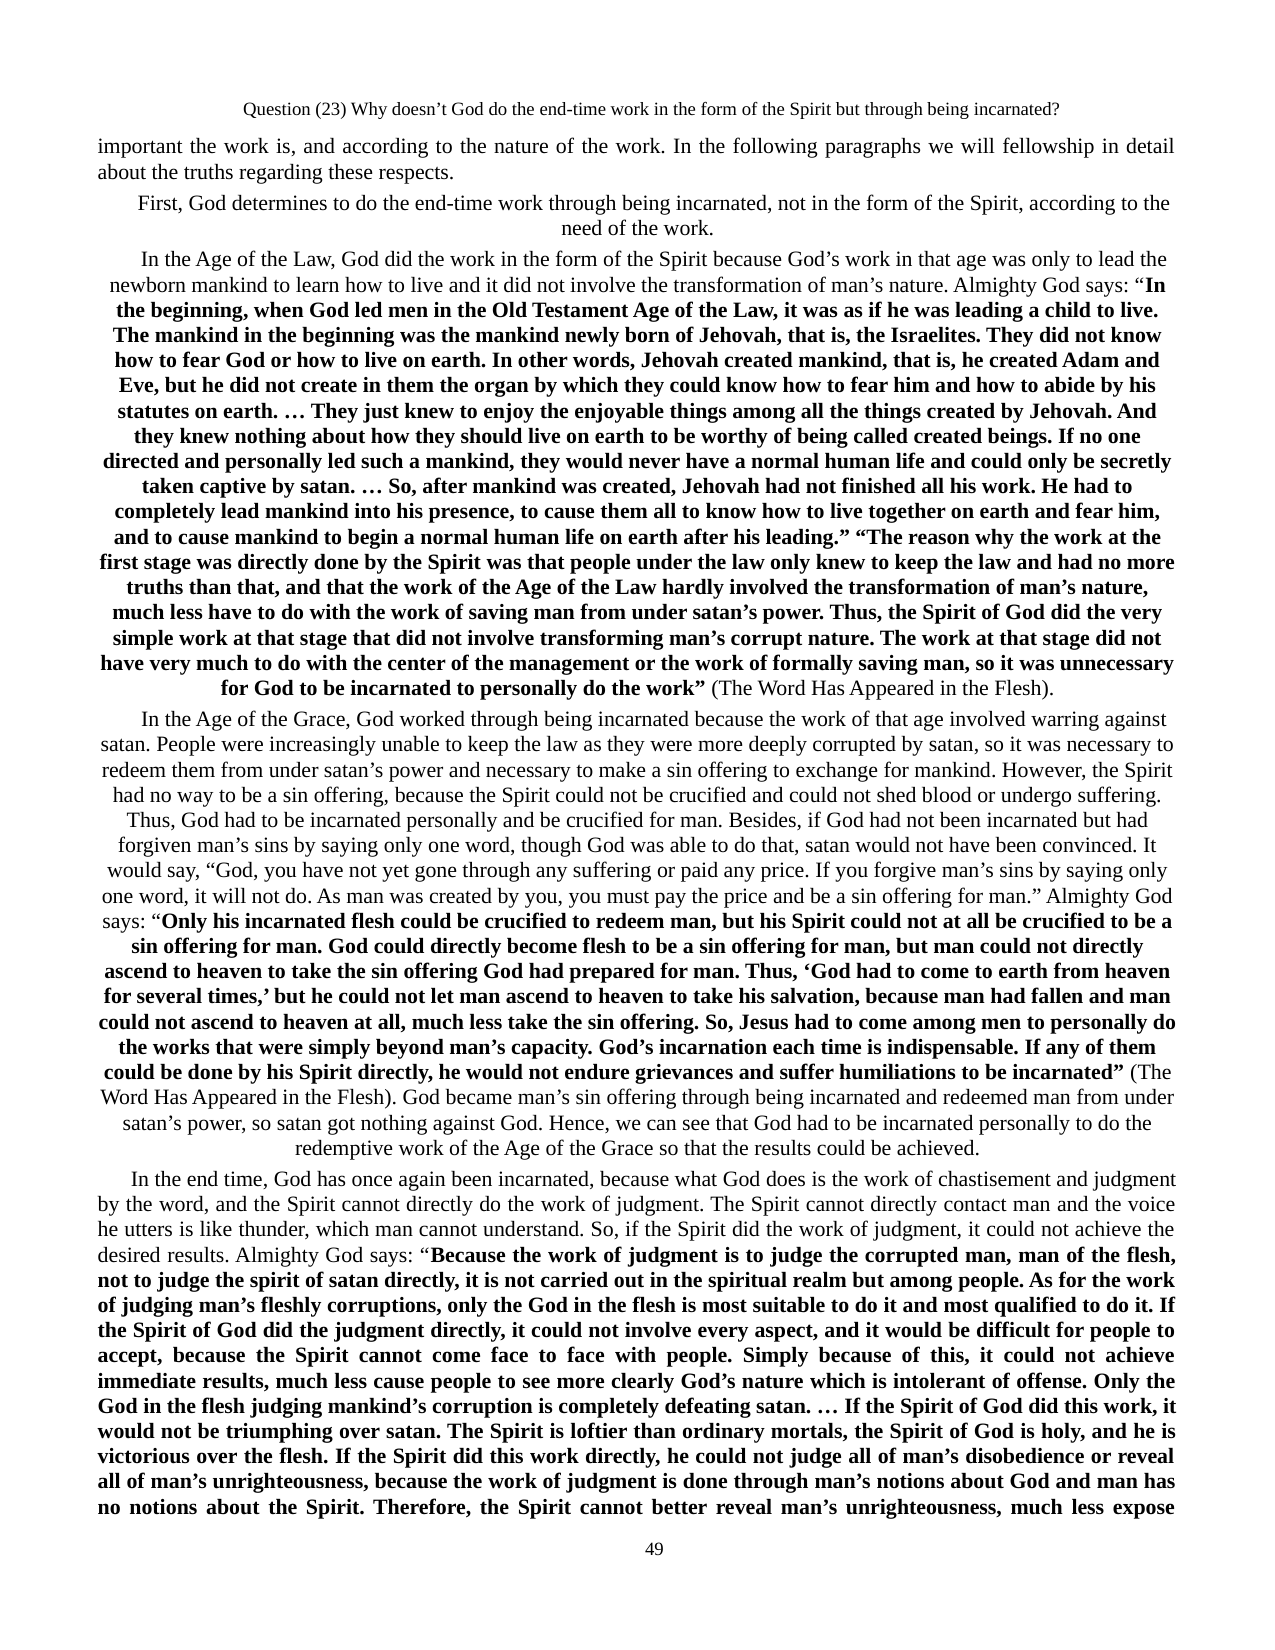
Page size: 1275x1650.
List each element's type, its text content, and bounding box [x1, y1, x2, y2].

text First, God determines to do the end-time work through being incarnated, not in the form of the Spirit, according to the need of the work. [97, 190, 1177, 240]
text important the work is, and according to the nature of the work. In the following paragraphs we will fellowship in detail about the truths regarding these respects. [97, 133, 1177, 184]
text In the Age of the Law, God did the work in the form of the Spirit because God’s work in that age was only to lead the newborn mankind to learn how to live and it did not involve the transformation of man’s nature. Almighty God says: “In the beginning, when God led men in the Old Testament Age of the Law, it was as if he was leading a child to live. The mankind in the beginning was the mankind newly born of Jehovah, that is, the Israelites. They did not know how to fear God or how to live on earth. In other words, Jehovah created mankind, that is, he created Adam and Eve, but he did not create in them the organ by which they could know how to fear him and how to abide by his statutes on earth. … They just knew to enjoy the enjoyable things among all the things created by Jehovah. And they knew nothing about how they should live on earth to be worthy of being called created beings. If no one directed and personally led such a mankind, they would never have a normal human life and could only be secretly taken captive by satan. … So, after mankind was created, Jehovah had not finished all his work. He had to completely lead mankind into his presence, to cause them all to know how to live together on earth and fear him, and to cause mankind to begin a normal human life on earth after his leading.” “The reason why the work at the first stage was directly done by the Spirit was that people under the law only knew to keep the law and had no more truths than that, and that the work of the Age of the Law hardly involved the transformation of man’s nature, much less have to do with the work of saving man from under satan’s power. Thus, the Spirit of God did the very simple work at that stage that did not involve transforming man’s corrupt nature. The work at that stage did not have very much to do with the center of the management or the work of formally saving man, so it was unnecessary for God to be incarnated to personally do the work” (The Word Has Appeared in the Flesh). [97, 246, 1177, 700]
text In the end time, God has once again been incarnated, because what God does is the work of chastisement and judgment by the word, and the Spirit cannot directly do the work of judgment. The Spirit cannot directly contact man and the voice he utters is like thunder, which man cannot understand. So, if the Spirit did the work of judgment, it could not achieve the desired results. Almighty God says: “Because the work of judgment is to judge the corrupted man, man of the flesh, not to judge the spirit of satan directly, it is not carried out in the spiritual realm but among people. As for the work of judging man’s fleshly corruptions, only the God in the flesh is most suitable to do it and most qualified to do it. If the Spirit of God did the judgment directly, it could not involve every aspect, and it would be difficult for people to accept, because the Spirit cannot come face to face with people. Simply because of this, it could not achieve immediate results, much less cause people to see more clearly God’s nature which is intolerant of offense. Only the God in the flesh judging mankind’s corruption is completely defeating satan. … If the Spirit of God did this work, it would not be triumphing over satan. The Spirit is loftier than ordinary mortals, the Spirit of God is holy, and he is victorious over the flesh. If the Spirit did this work directly, he could not judge all of man’s disobedience or reveal all of man’s unrighteousness, because the work of judgment is done through man’s notions about God and man has no notions about the Spirit. Therefore, the Spirit cannot better reveal man’s unrighteousness, much less expose [97, 1166, 1177, 1519]
text In the Age of the Grace, God worked through being incarnated because the work of that age involved warring against satan. People were increasingly unable to keep the law as they were more deeply corrupted by satan, so it was necessary to redeem them from under satan’s power and necessary to make a sin offering to exchange for mankind. However, the Spirit had no way to be a sin offering, because the Spirit could not be crucified and could not shed blood or undergo suffering. Thus, God had to be incarnated personally and be crucified for man. Besides, if God had not been incarnated but had forgiven man’s sins by saying only one word, though God was able to do that, satan would not have been convinced. It would say, “God, you have not yet gone through any suffering or paid any price. If you forgive man’s sins by saying only one word, it will not do. As man was created by you, you must pay the price and be a sin offering for man.” Almighty God says: “Only his incarnated flesh could be crucified to redeem man, but his Spirit could not at all be crucified to be a sin offering for man. God could directly become flesh to be a sin offering for man, but man could not directly ascend to heaven to take the sin offering God had prepared for man. Thus, ‘God had to come to earth from heaven for several times,’ but he could not let man ascend to heaven to take his salvation, because man had fallen and man could not ascend to heaven at all, much less take the sin offering. So, Jesus had to come among men to personally do the works that were simply beyond man’s capacity. God’s incarnation each time is indispensable. If any of them could be done by his Spirit directly, he would not endure grievances and suffer humiliations to be incarnated” (The Word Has Appeared in the Flesh). God became man’s sin offering through being incarnated and redeemed man from under satan’s power, so satan got nothing against God. Hence, we can see that God had to be incarnated personally to do the redemptive work of the Age of the Grace so that the results could be achieved. [97, 706, 1177, 1160]
